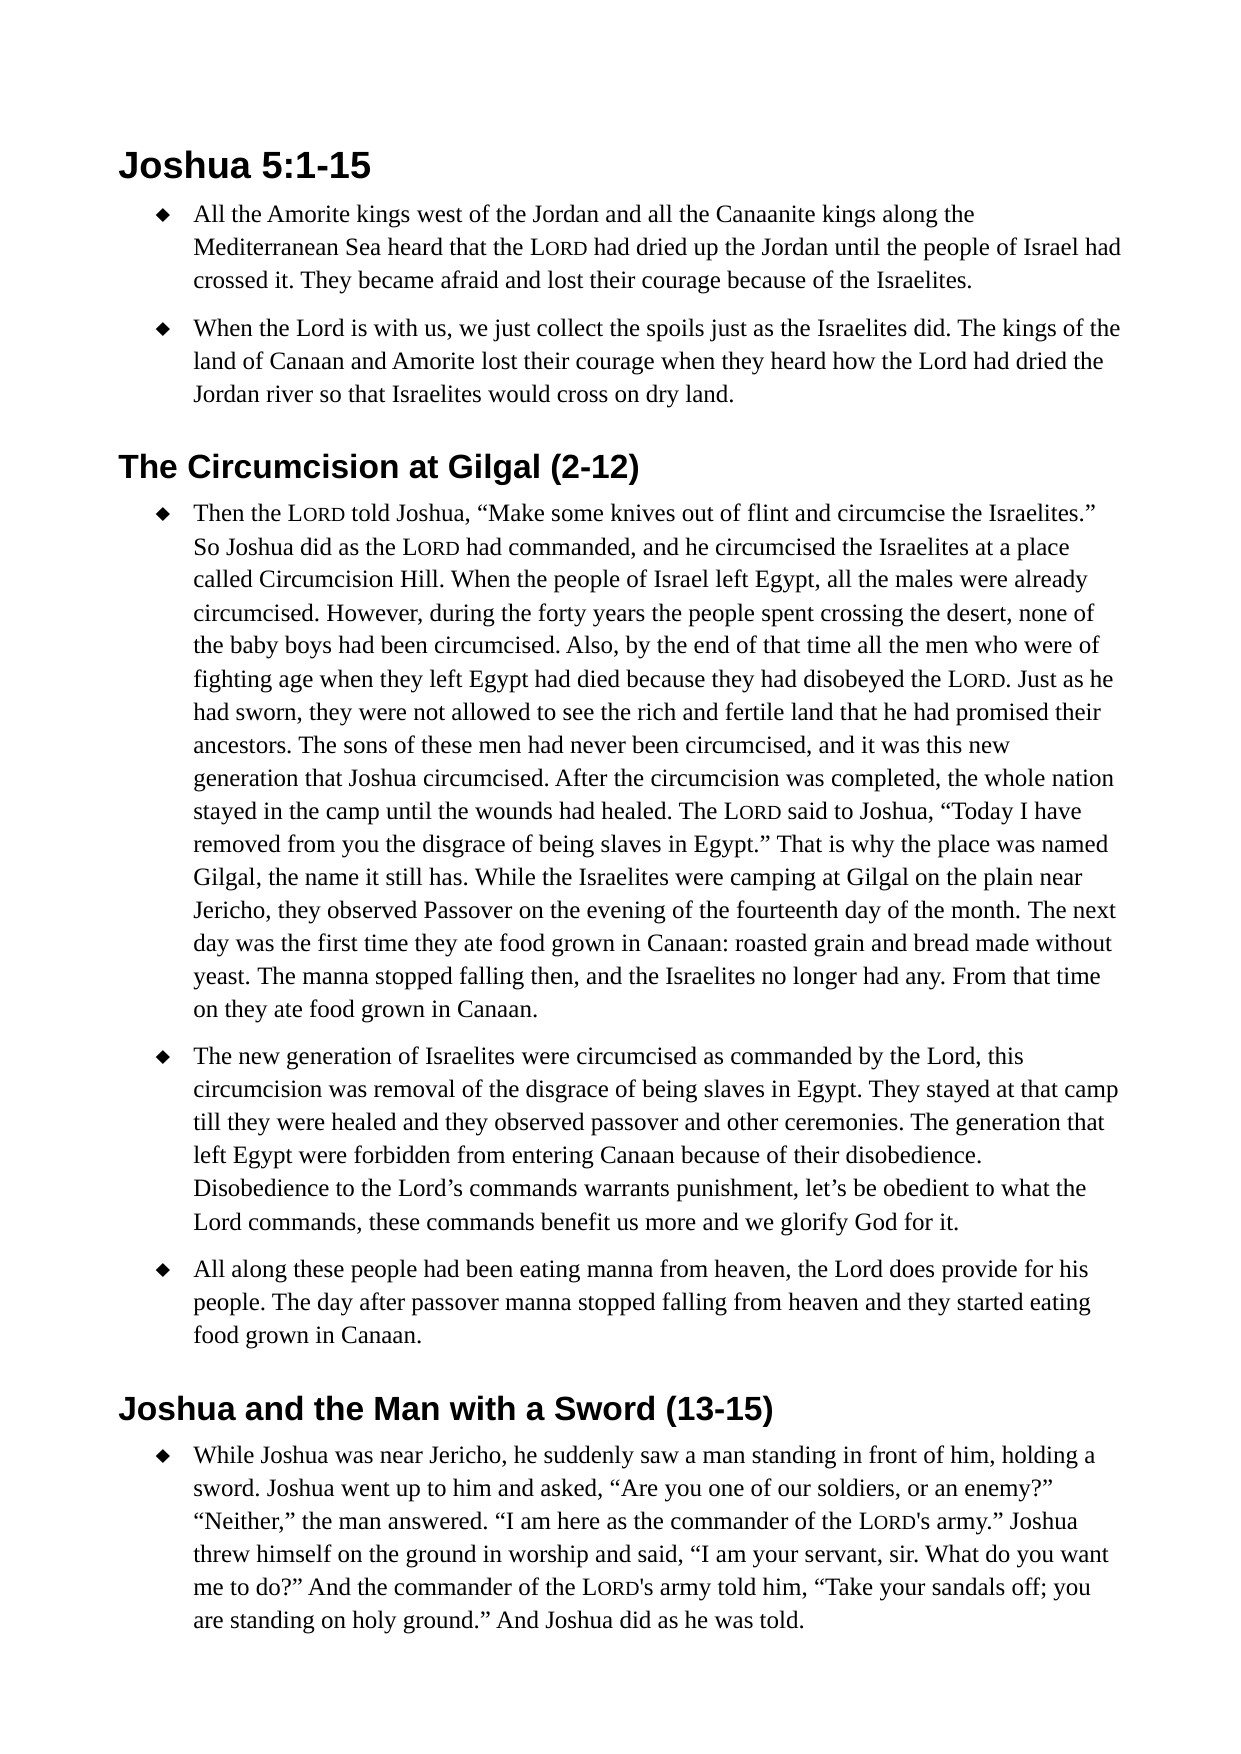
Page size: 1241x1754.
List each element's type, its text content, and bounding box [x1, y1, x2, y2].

list When the Lord is with us, we just collect the spoils just as the Israelites did. The kings of the land of Canaan and Amorite lost their courage when they heard how the Lord had dried the Jordan river so that Israelites would cross on dry land. [156, 313, 1122, 408]
list All along these people had been eating manna from heaven, the Lord does provide for his people. The day after passover manna stopped falling from heaven and they started eating food grown in Canaan. [156, 1254, 1122, 1349]
list Then the Lord told Joshua, “Make some knives out of flint and circumcise the Israelites.” So Joshua did as the Lord had commanded, and he circumcised the Israelites at a place called Circumcision Hill. When the people of Israel left Egypt, all the males were already circumcised. However, during the forty years the people spent crossing the desert, none of the baby boys had been circumcised. Also, by the end of that time all the men who were of fighting age when they left Egypt had died because they had disobeyed the Lord. Just as he had sworn, they were not allowed to see the rich and fertile land that he had promised their ancestors. The sons of these men had never been circumcised, and it was this new generation that Joshua circumcised. After the circumcision was completed, the whole nation stayed in the camp until the wounds had healed. The Lord said to Joshua, “Today I have removed from you the disgrace of being slaves in Egypt.” That is why the place was named Gilgal, the name it still has. While the Israelites were camping at Gilgal on the plain near Jericho, they observed Passover on the evening of the fourteenth day of the month. The next day was the first time they ate food grown in Canaan: roasted grain and bread made without yeast. The manna stopped falling then, and the Israelites no longer had any. From that time on they ate food grown in Canaan. [156, 498, 1122, 1023]
list The new generation of Israelites were circumcised as commanded by the Lord, this circumcision was removal of the disgrace of being slaves in Egypt. They stayed at that camp till they were healed and they observed passover and other ceremonies. The generation that left Egypt were forbidden from entering Canaan because of their disobedience. Disobedience to the Lord’s commands warrants punishment, let’s be obedient to what the Lord commands, these commands benefit us more and we glorify God for it. [156, 1041, 1122, 1235]
subtitle The Circumcision at Gilgal (2-12) [118, 447, 1122, 486]
subtitle Joshua 5:1-15 [118, 143, 1122, 187]
subtitle Joshua and the Man with a Sword (13-15) [118, 1389, 1122, 1427]
list All the Amorite kings west of the Jordan and all the Canaanite kings along the Mediterranean Sea heard that the Lord had dried up the Jordan until the people of Israel had crossed it. They became afraid and lost their courage because of the Israelites. [156, 199, 1122, 294]
list While Joshua was near Jericho, he suddenly saw a man standing in front of him, holding a sword. Joshua went up to him and asked, “Are you one of our soldiers, or an enemy?” “Neither,” the man answered. “I am here as the commander of the Lord's army.” Joshua threw himself on the ground in worship and said, “I am your servant, sir. What do you want me to do?” And the commander of the Lord's army told him, “Take your sandals off; you are standing on holy ground.” And Joshua did as he was told. [156, 1440, 1122, 1634]
